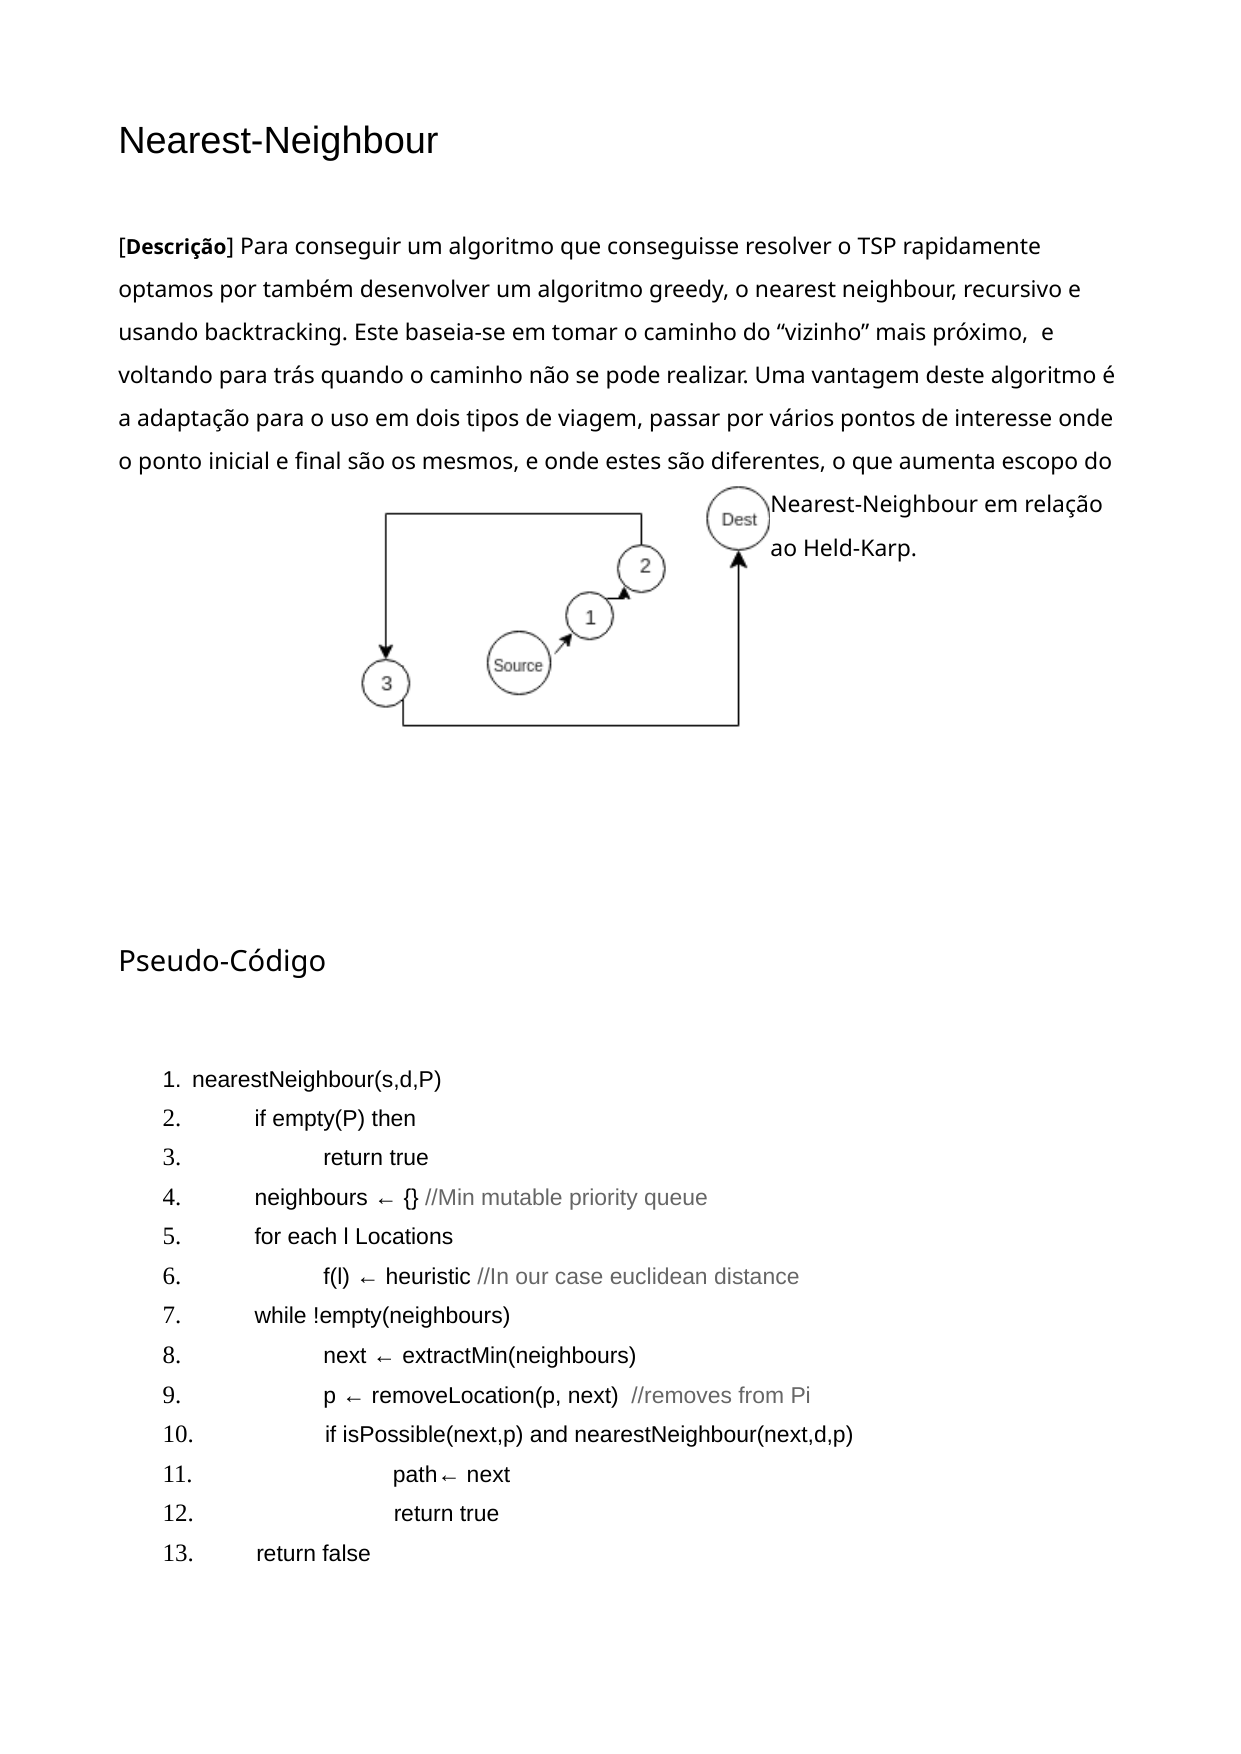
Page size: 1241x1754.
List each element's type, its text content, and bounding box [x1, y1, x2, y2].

list f(l) ← heuristic //In our case euclidean distance [162, 1261, 1122, 1290]
subtitle Pseudo-Código [118, 941, 1122, 980]
list next ← extractMin(neighbours) [162, 1340, 1122, 1369]
subtitle Nearest-Neighbour [118, 118, 1122, 162]
list return true [162, 1498, 1122, 1527]
list return false [162, 1538, 1122, 1567]
list while !empty(neighbours) [162, 1301, 1122, 1329]
list if isPossible(next,p) and nearestNeighbour(next,d,p) [162, 1419, 1122, 1448]
list neighbours ← {} //Min mutable priority queue [162, 1182, 1122, 1211]
list p ← removeLocation(p, next) //removes from Pi [162, 1380, 1122, 1408]
list for each l Locations [162, 1221, 1122, 1250]
list if empty(P) then [162, 1103, 1122, 1131]
picture [354, 486, 770, 744]
list nearestNeighbour(s,d,P) [162, 1066, 1122, 1093]
list path← next [162, 1459, 1122, 1488]
list return true [162, 1142, 1122, 1171]
text [Descrição] Para conseguir um algoritmo que conseguisse resolver o TSP rapidamente optamos por também desenvolver um algoritmo greedy, o nearest neighbour, recursivo e usando backtracking. Este baseia-se em tomar o caminho do “vizinho” mais próximo, e voltando para trás quando o caminho não se pode realizar. Uma vantagem deste algoritmo é a adaptação para o uso em dois tipos de viagem, passar por vários pontos de interesse onde o ponto inicial e final são os mesmos, e onde estes são diferentes, o que aumenta escopo do Nearest-Neighbour em relação ao Held-Karp. [118, 230, 1122, 563]
